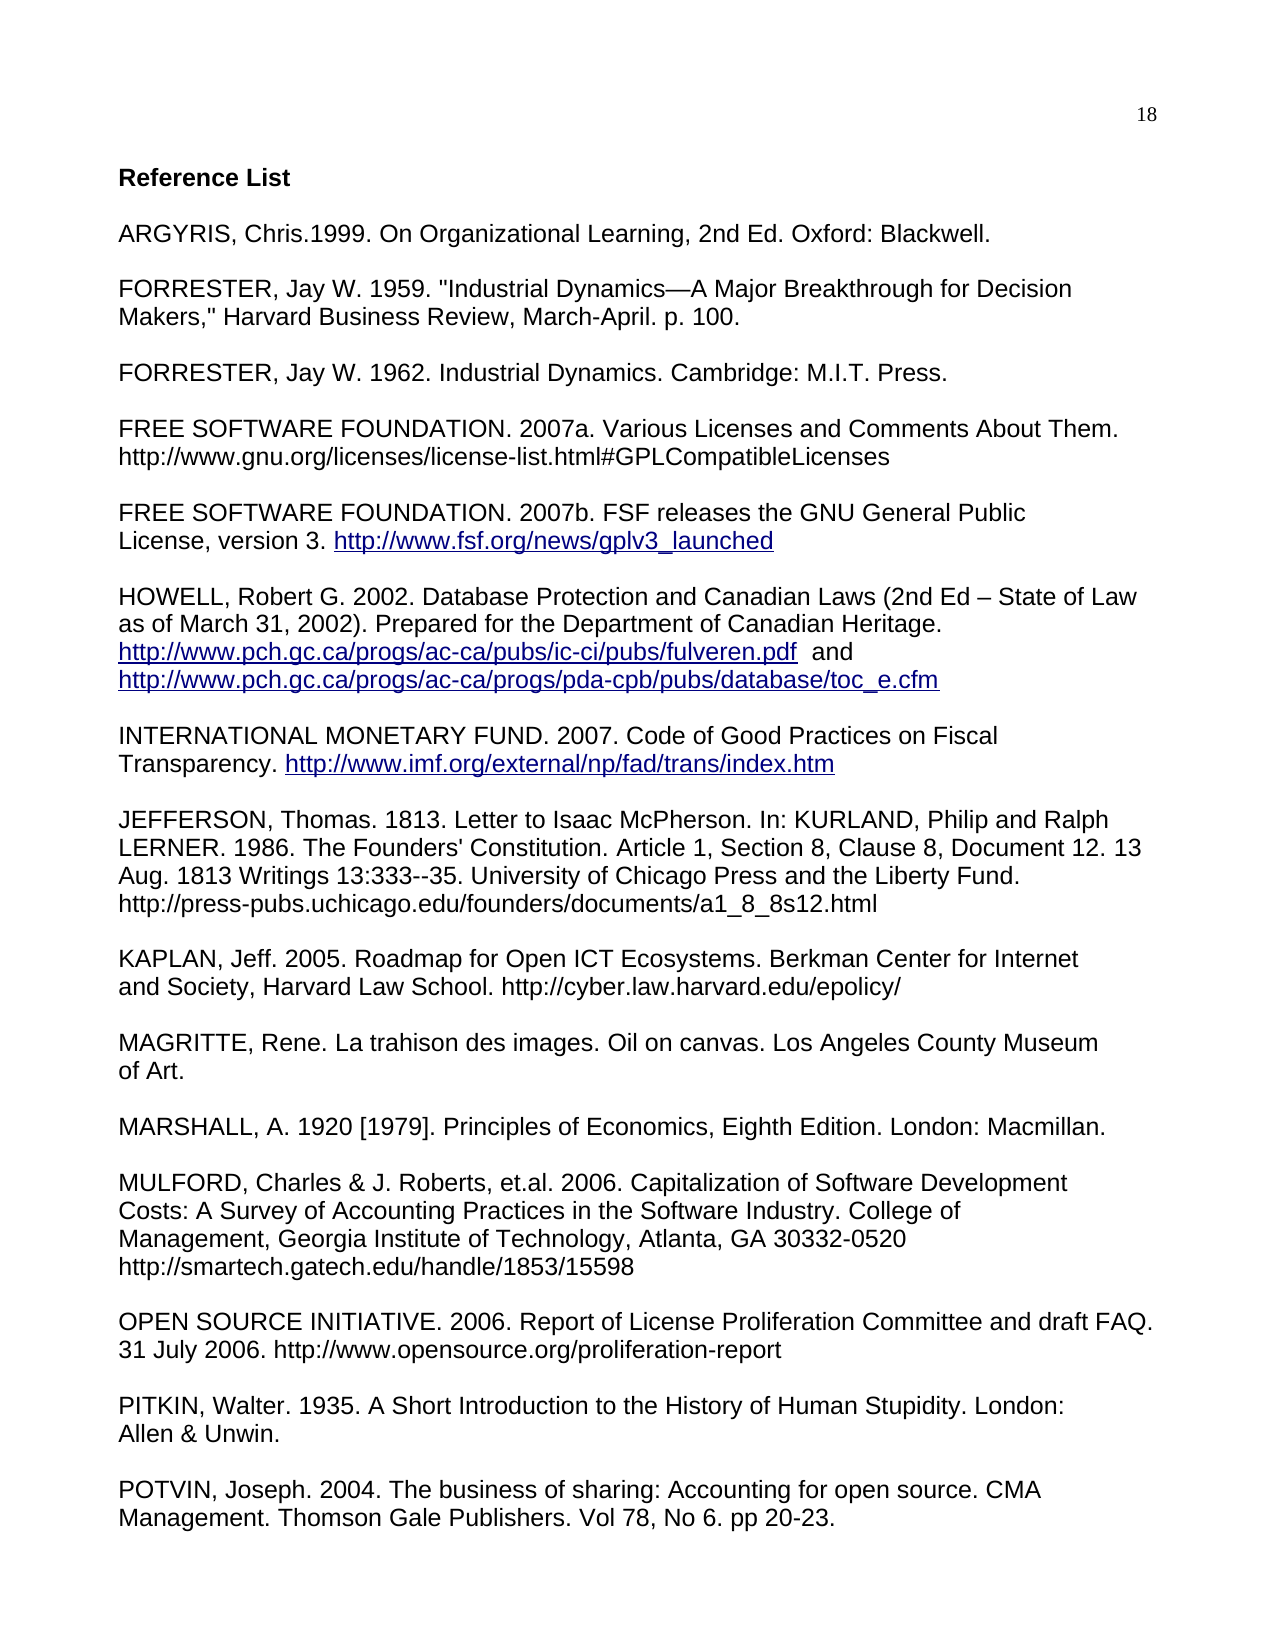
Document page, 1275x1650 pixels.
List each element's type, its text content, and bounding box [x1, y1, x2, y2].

text Reference List [118, 164, 1157, 192]
text FORRESTER, Jay W. 1959. "Industrial Dynamics—A Major Breakthrough for Decision Makers," Harvard Business Review, March-April. p. 100. [118, 275, 1157, 331]
text ARGYRIS, Chris.1999. On Organizational Learning, 2nd Ed. Oxford: Blackwell. [118, 219, 1157, 247]
text JEFFERSON, Thomas. 1813. Letter to Isaac McPherson. In: KURLAND, Philip and Ralph LERNER. 1986. The Founders' Constitution. Article 1, Section 8, Clause 8, Document 12. 13 Aug. 1813 Writings 13:333--35. University of Chicago Press and the Liberty Fund. http://press-pubs.uchicago.edu/founders/documents/a1_8_8s12.html [118, 806, 1157, 917]
text FORRESTER, Jay W. 1962. Industrial Dynamics. Cambridge: M.I.T. Press. [118, 359, 1157, 387]
text FREE SOFTWARE FOUNDATION. 2007a. Various Licenses and Comments About Them. http://www.gnu.org/licenses/license-list.html#GPLCompatibleLicenses [118, 415, 1157, 471]
text POTVIN, Joseph. 2004. The business of sharing: Accounting for open source. CMA Management. Thomson Gale Publishers. Vol 78, No 6. pp 20-23. [118, 1476, 1119, 1532]
text MAGRITTE, Rene. La trahison des images. Oil on canvas. Los Angeles County Museum of Art. [118, 1029, 1119, 1085]
text OPEN SOURCE INITIATIVE. 2006. Report of License Proliferation Committee and draft FAQ. 31 July 2006. http://www.opensource.org/proliferation-report [118, 1308, 1157, 1364]
text MARSHALL, A. 1920 [1979]. Principles of Economics, Eighth Edition. London: Macmillan. [118, 1113, 1157, 1141]
text PITKIN, Walter. 1935. A Short Introduction to the History of Human Stupidity. London: Allen & Unwin. [118, 1392, 1119, 1448]
text MULFORD, Charles & J. Roberts, et.al. 2006. Capitalization of Software Development Costs: A Survey of Accounting Practices in the Software Industry. College of Management, Georgia Institute of Technology, Atlanta, GA 30332-0520 http://smartech.gatech.edu/handle/1853/15598 [118, 1169, 1119, 1280]
text KAPLAN, Jeff. 2005. Roadmap for Open ICT Ecosystems. Berkman Center for Internet and Society, Harvard Law School. http://cyber.law.harvard.edu/epolicy/ [118, 945, 1119, 1001]
text http://www.pch.gc.ca/progs/ac-ca/pubs/ic-ci/pubs/fulveren.pdf and [118, 638, 1157, 666]
text INTERNATIONAL MONETARY FUND. 2007. Code of Good Practices on Fiscal Transparency. http://www.imf.org/external/np/fad/trans/index.htm [118, 722, 1119, 778]
text http://www.pch.gc.ca/progs/ac-ca/progs/pda-cpb/pubs/database/toc_e.cfm [118, 666, 1157, 694]
text HOWELL, Robert G. 2002. Database Protection and Canadian Laws (2nd Ed – State of Law as of March 31, 2002). Prepared for the Department of Canadian Heritage. [118, 582, 1157, 638]
text FREE SOFTWARE FOUNDATION. 2007b. FSF releases the GNU General Public License, version 3. http://www.fsf.org/news/gplv3_launched [118, 499, 1119, 554]
